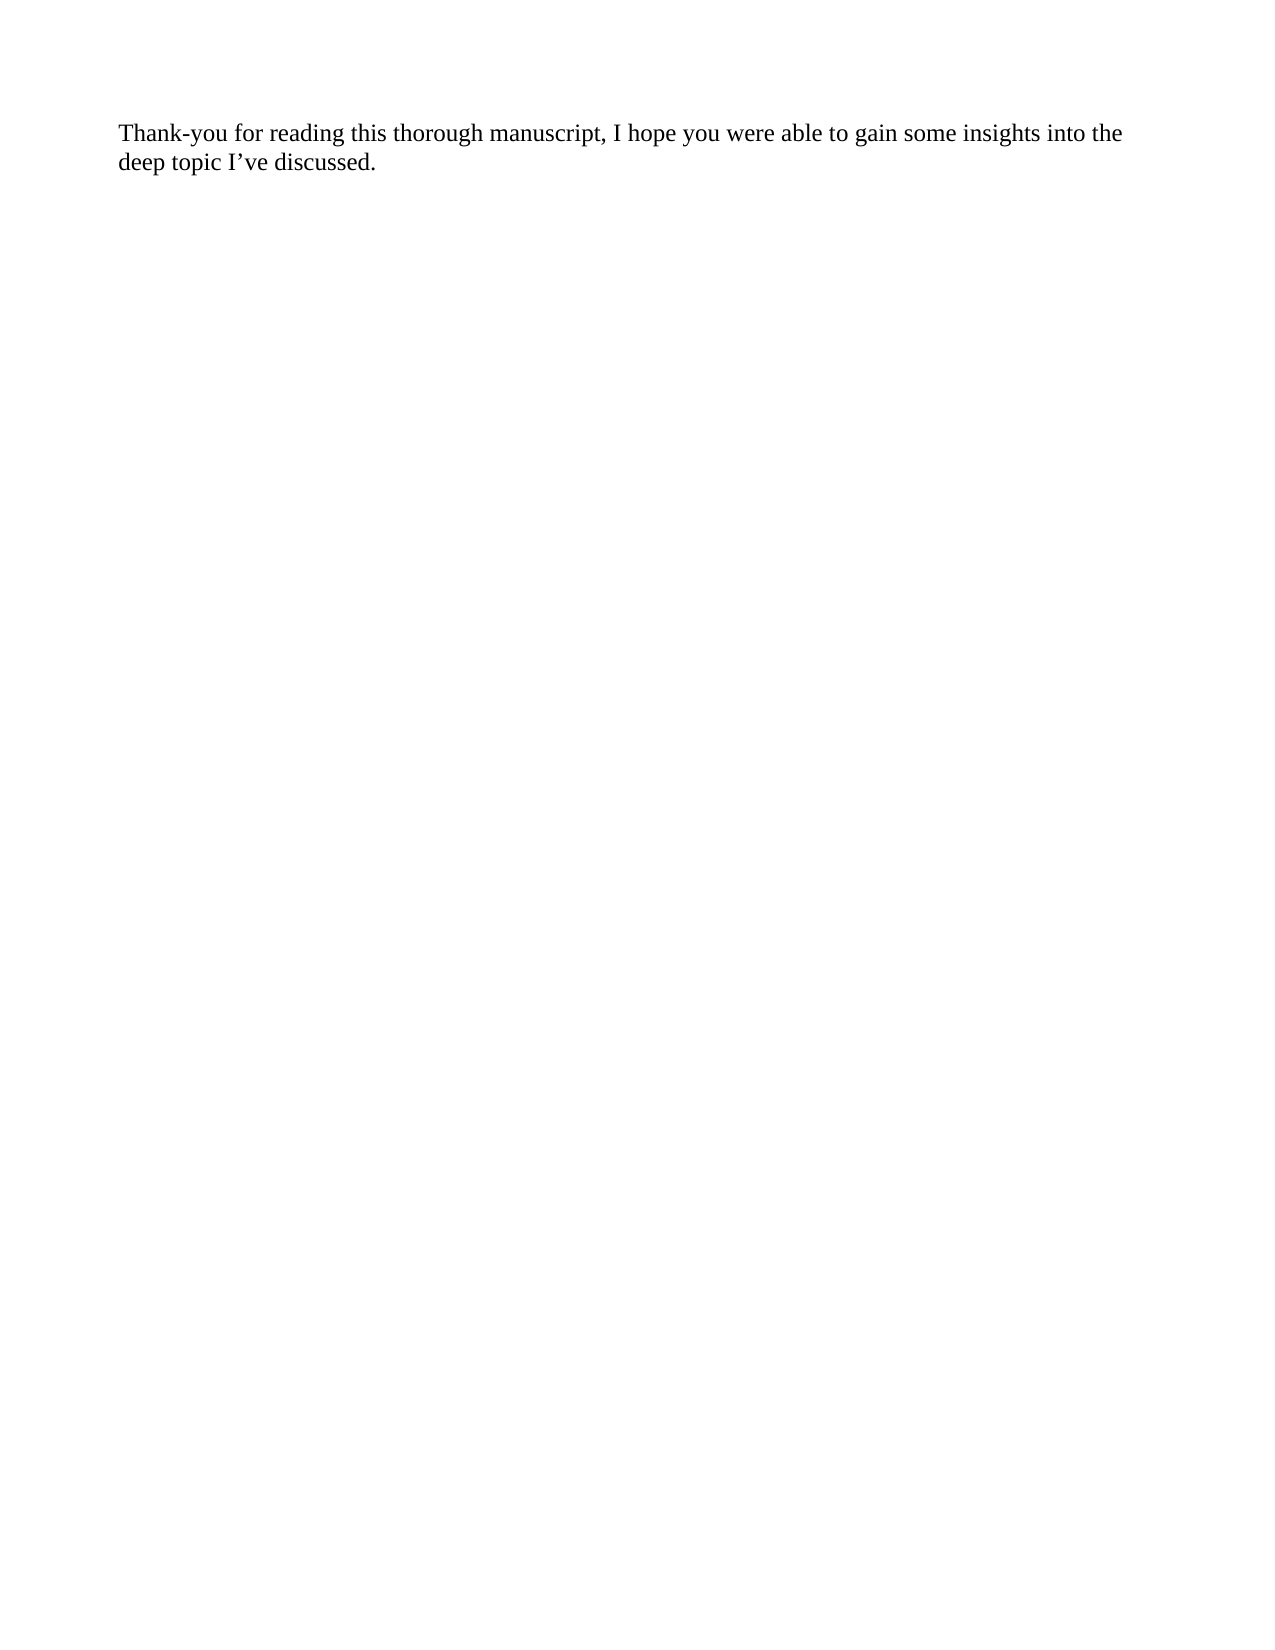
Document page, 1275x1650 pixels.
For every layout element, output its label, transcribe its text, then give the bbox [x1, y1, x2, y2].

text Thank-you for reading this thorough manuscript, I hope you were able to gain some insights into the deep topic I’ve discussed. [118, 118, 1157, 176]
